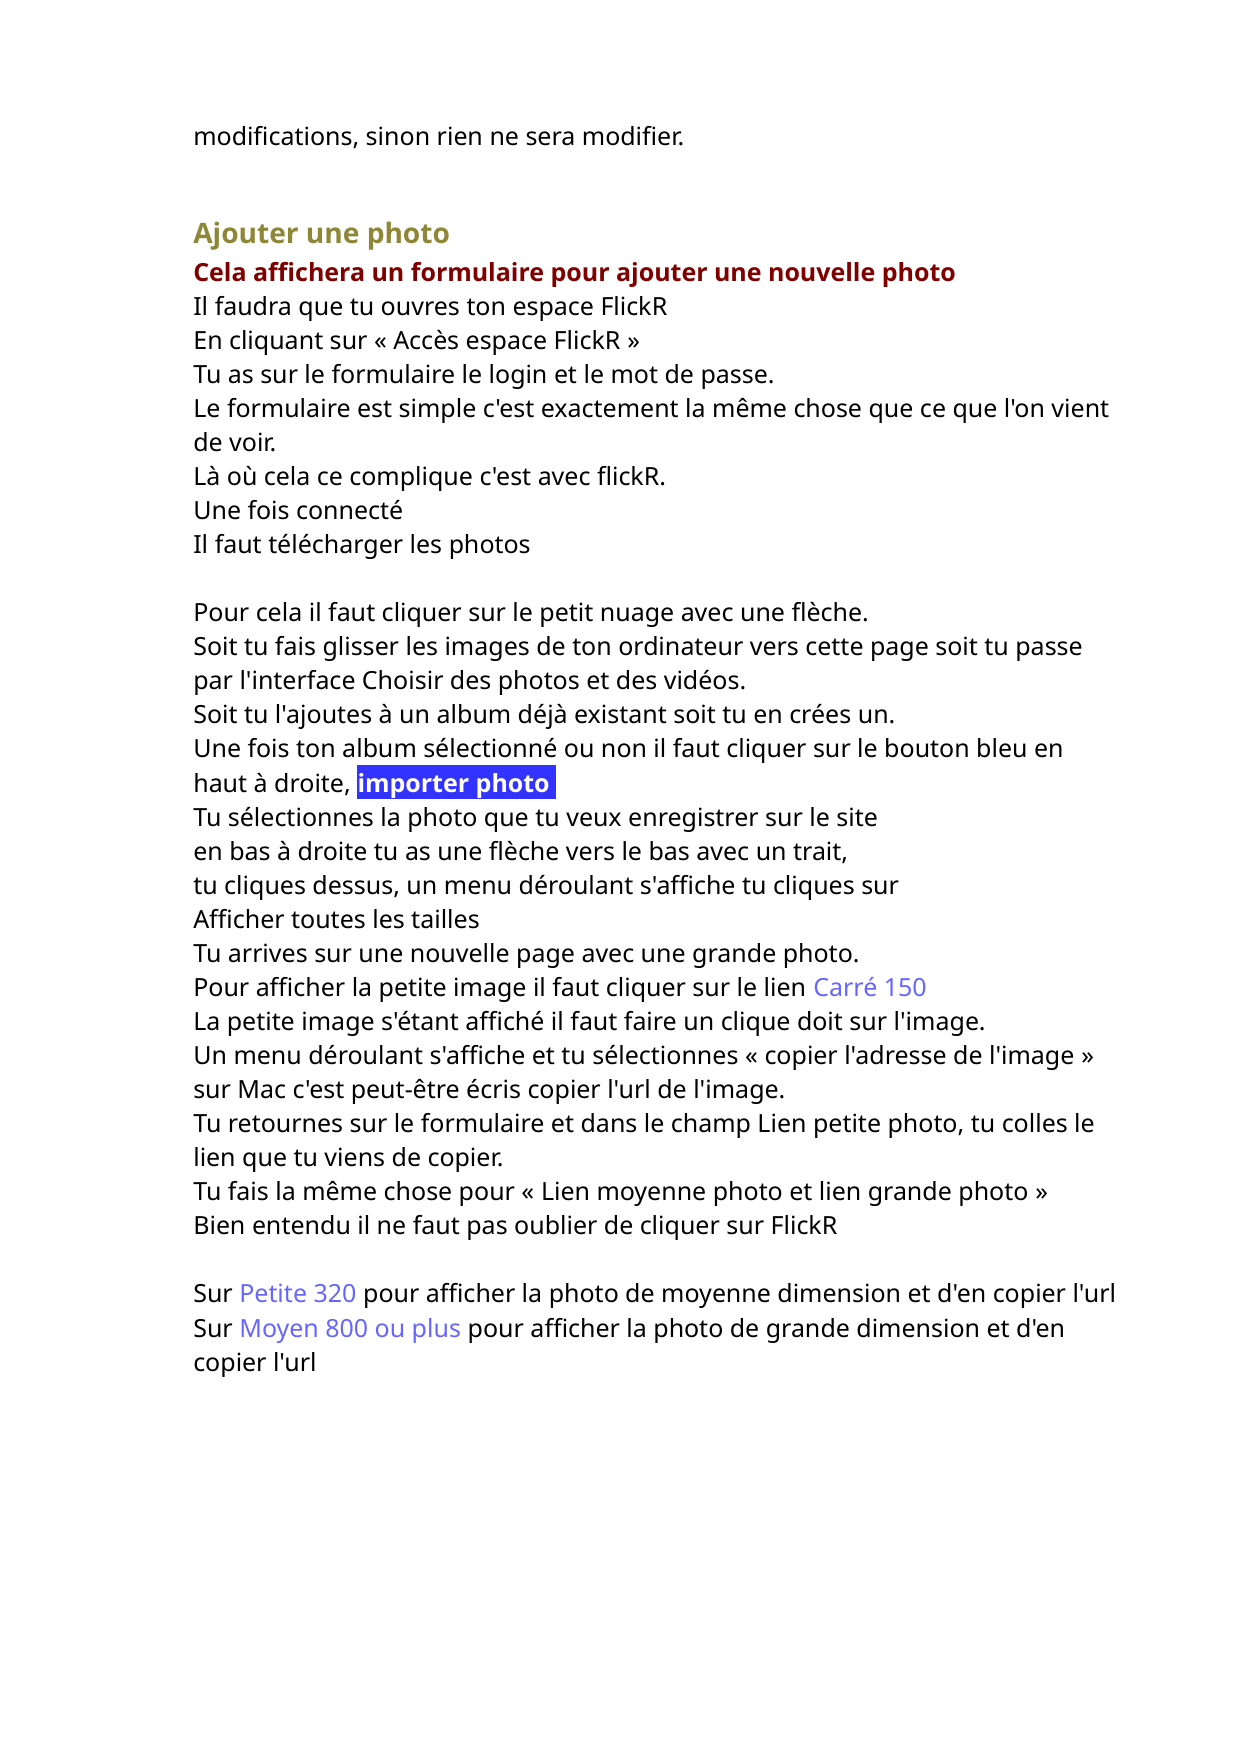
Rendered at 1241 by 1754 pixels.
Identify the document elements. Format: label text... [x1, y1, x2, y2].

list Bien entendu il ne faut pas oublier de cliquer sur FlickR [156, 1208, 1122, 1242]
list Sur Petite 320 pour afficher la photo de moyenne dimension et d'en copier l'url Sur Moyen 800 ou plus pour afficher la photo de grande dimension et d'en copier l'url [156, 1242, 1122, 1378]
list Une fois ton album sélectionné ou non il faut cliquer sur le bouton bleu en haut à droite, importer photo Tu sélectionnes la photo que tu veux enregistrer sur le site en bas à droite tu as une flèche vers le bas avec un trait, tu cliques dessus, un menu déroulant s'affiche tu cliques sur [156, 731, 1122, 901]
list Pour cela il faut cliquer sur le petit nuage avec une flèche. Soit tu fais glisser les images de ton ordinateur vers cette page soit tu passe par l'interface Choisir des photos et des vidéos. Soit tu l'ajoutes à un album déjà existant soit tu en crées un. [156, 561, 1122, 731]
list modifications, sinon rien ne sera modifier. Ajouter une photo Cela affichera un formulaire pour ajouter une nouvelle photo Il faudra que tu ouvres ton espace FlickR En cliquant sur « Accès espace FlickR » Tu as sur le formulaire le login et le mot de passe. Le formulaire est simple c'est exactement la même chose que ce que l'on vient de voir. Là où cela ce complique c'est avec flickR. Une fois connecté Il faut télécharger les photos [156, 118, 1122, 561]
list Afficher toutes les tailles Tu arrives sur une nouvelle page avec une grande photo. Pour afficher la petite image il faut cliquer sur le lien Carré 150 La petite image s'étant affiché il faut faire un clique doit sur l'image. Un menu déroulant s'affiche et tu sélectionnes « copier l'adresse de l'image » sur Mac c'est peut-être écris copier l'url de l'image. Tu retournes sur le formulaire et dans le champ Lien petite photo, tu colles le lien que tu viens de copier. Tu fais la même chose pour « Lien moyenne photo et lien grande photo » [156, 901, 1122, 1208]
